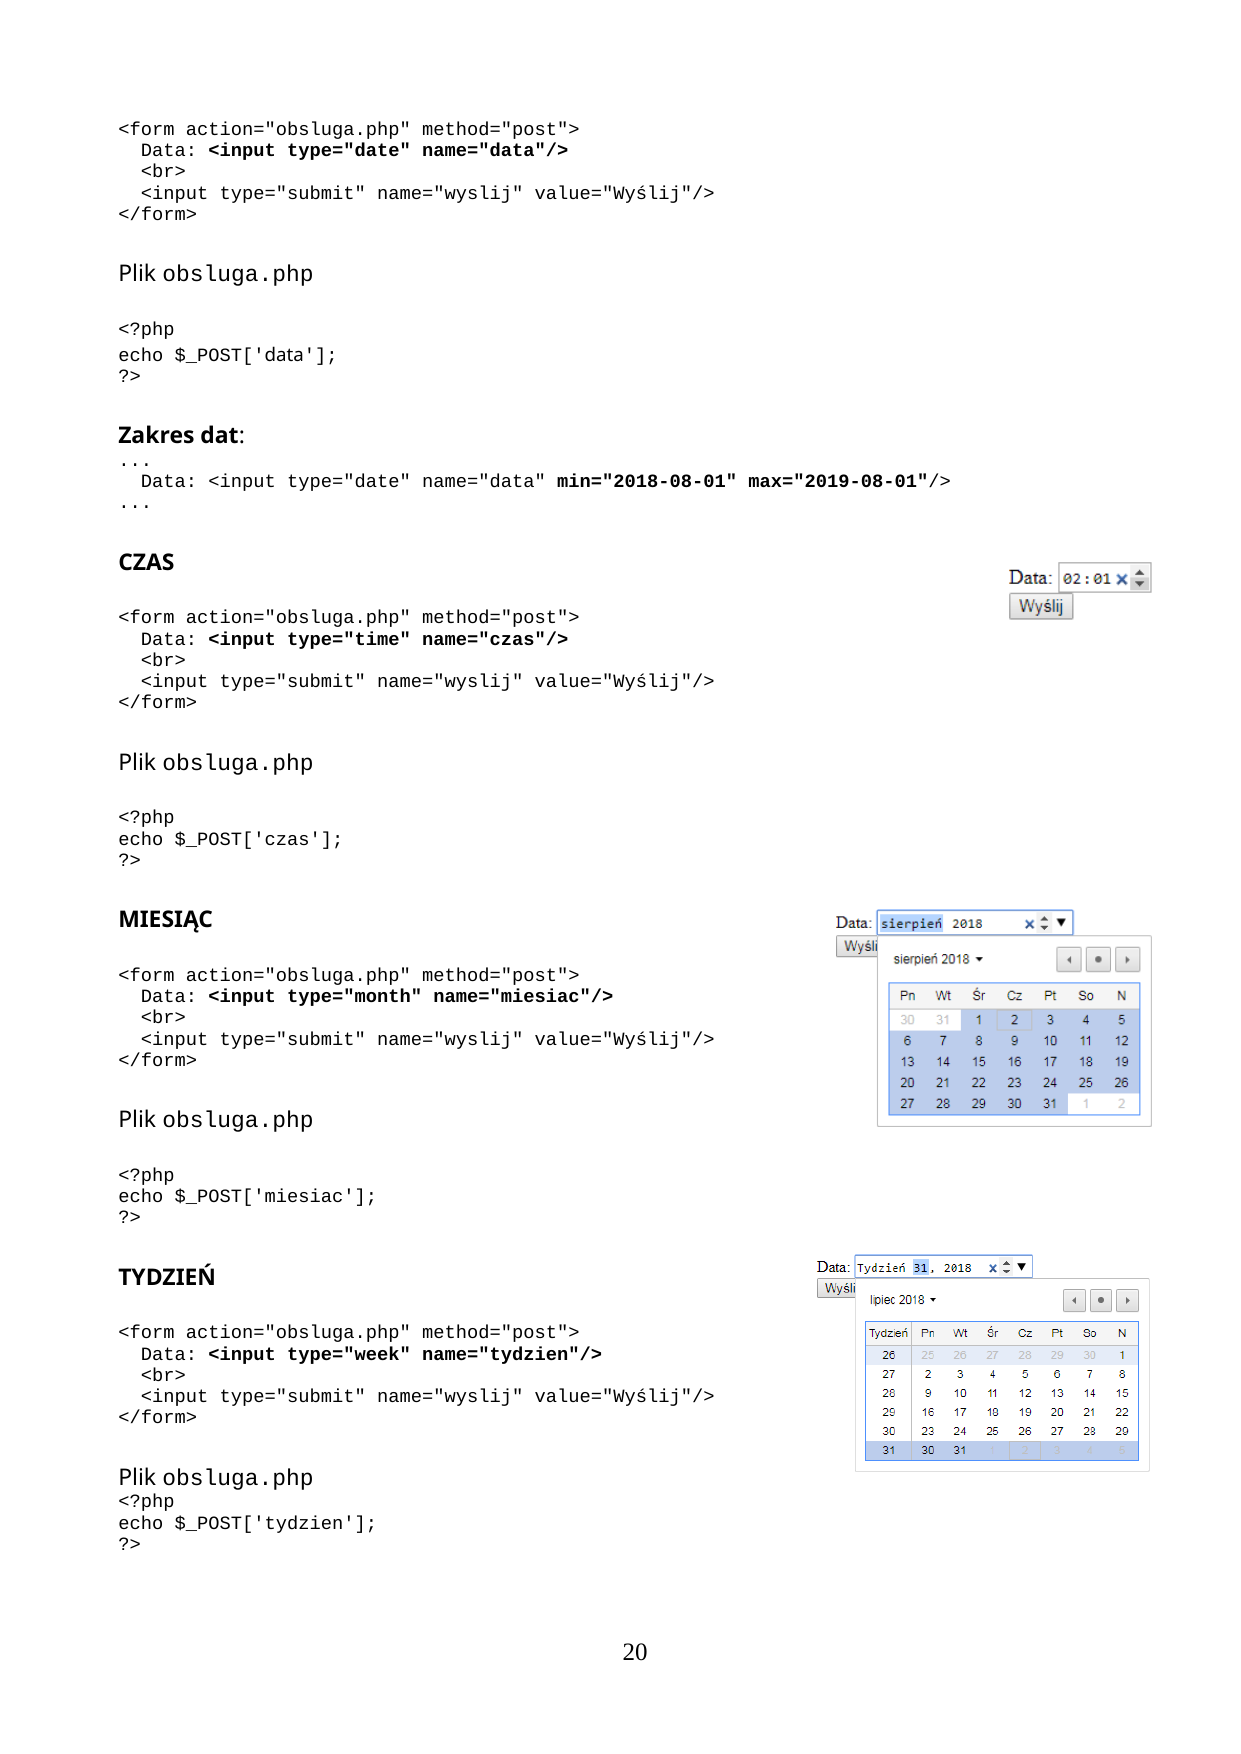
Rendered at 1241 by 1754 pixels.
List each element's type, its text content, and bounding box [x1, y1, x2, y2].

text <?php [118, 808, 1152, 829]
text MIESIĄC [118, 903, 1152, 934]
text Data: <input type="time" name="czas"/> [118, 629, 1152, 651]
text <form action="obsluga.php" method="post"> [118, 966, 835, 987]
text Plik obsluga.php [118, 257, 1152, 289]
text Data: <input type="date" name="data" min="2018-08-01" max="2019-08-01"/> [118, 472, 1152, 493]
text echo $_POST['miesiac']; [118, 1187, 1152, 1208]
text <input type="submit" name="wyslij" value="Wyślij"/> [118, 1029, 835, 1051]
text ?> [118, 1208, 1152, 1229]
text Plik obsluga.php [118, 746, 1152, 777]
text ?> [118, 1535, 1152, 1556]
text ?> [118, 851, 1152, 872]
text echo $_POST['czas']; [118, 829, 1152, 851]
text echo $_POST['tydzien']; [118, 1513, 1152, 1535]
picture [816, 1253, 1150, 1472]
text Data: <input type="month" name="miesiac"/> [118, 987, 835, 1008]
text <br> [118, 651, 1152, 672]
text <br> [118, 1008, 835, 1029]
text </form> [118, 693, 1152, 714]
text TYDZIEŃ [118, 1261, 816, 1292]
text echo $_POST['data']; [118, 341, 1152, 367]
text ... [118, 451, 1152, 472]
text <?php [118, 1492, 1152, 1513]
text ?> [118, 367, 1152, 388]
text </form> [118, 205, 1152, 226]
text ... [118, 493, 1152, 514]
text <?php [118, 1166, 1152, 1187]
text </form> [118, 1051, 835, 1072]
text <input type="submit" name="wyslij" value="Wyślij"/> [118, 1387, 816, 1408]
text <input type="submit" name="wyslij" value="Wyślij"/> [118, 183, 1152, 205]
text </form> [118, 1408, 816, 1429]
picture [835, 908, 1153, 1127]
text <form action="obsluga.php" method="post"> [118, 1323, 816, 1344]
text Plik obsluga.php [118, 1103, 1152, 1134]
text Data: <input type="date" name="data"/> [118, 141, 1152, 162]
text CZAS [118, 546, 1152, 577]
text Data: <input type="week" name="tydzien"/> [118, 1344, 816, 1366]
text <input type="submit" name="wyslij" value="Wyślij"/> [118, 672, 1152, 693]
text <form action="obsluga.php" method="post"> [118, 120, 1152, 141]
text <br> [118, 162, 1152, 183]
text Zakres dat: [118, 419, 1152, 451]
text <form action="obsluga.php" method="post"> [118, 608, 1152, 629]
text <?php [118, 320, 1152, 341]
picture [1008, 561, 1153, 621]
text Plik obsluga.php [118, 1461, 1152, 1492]
text <br> [118, 1366, 816, 1387]
